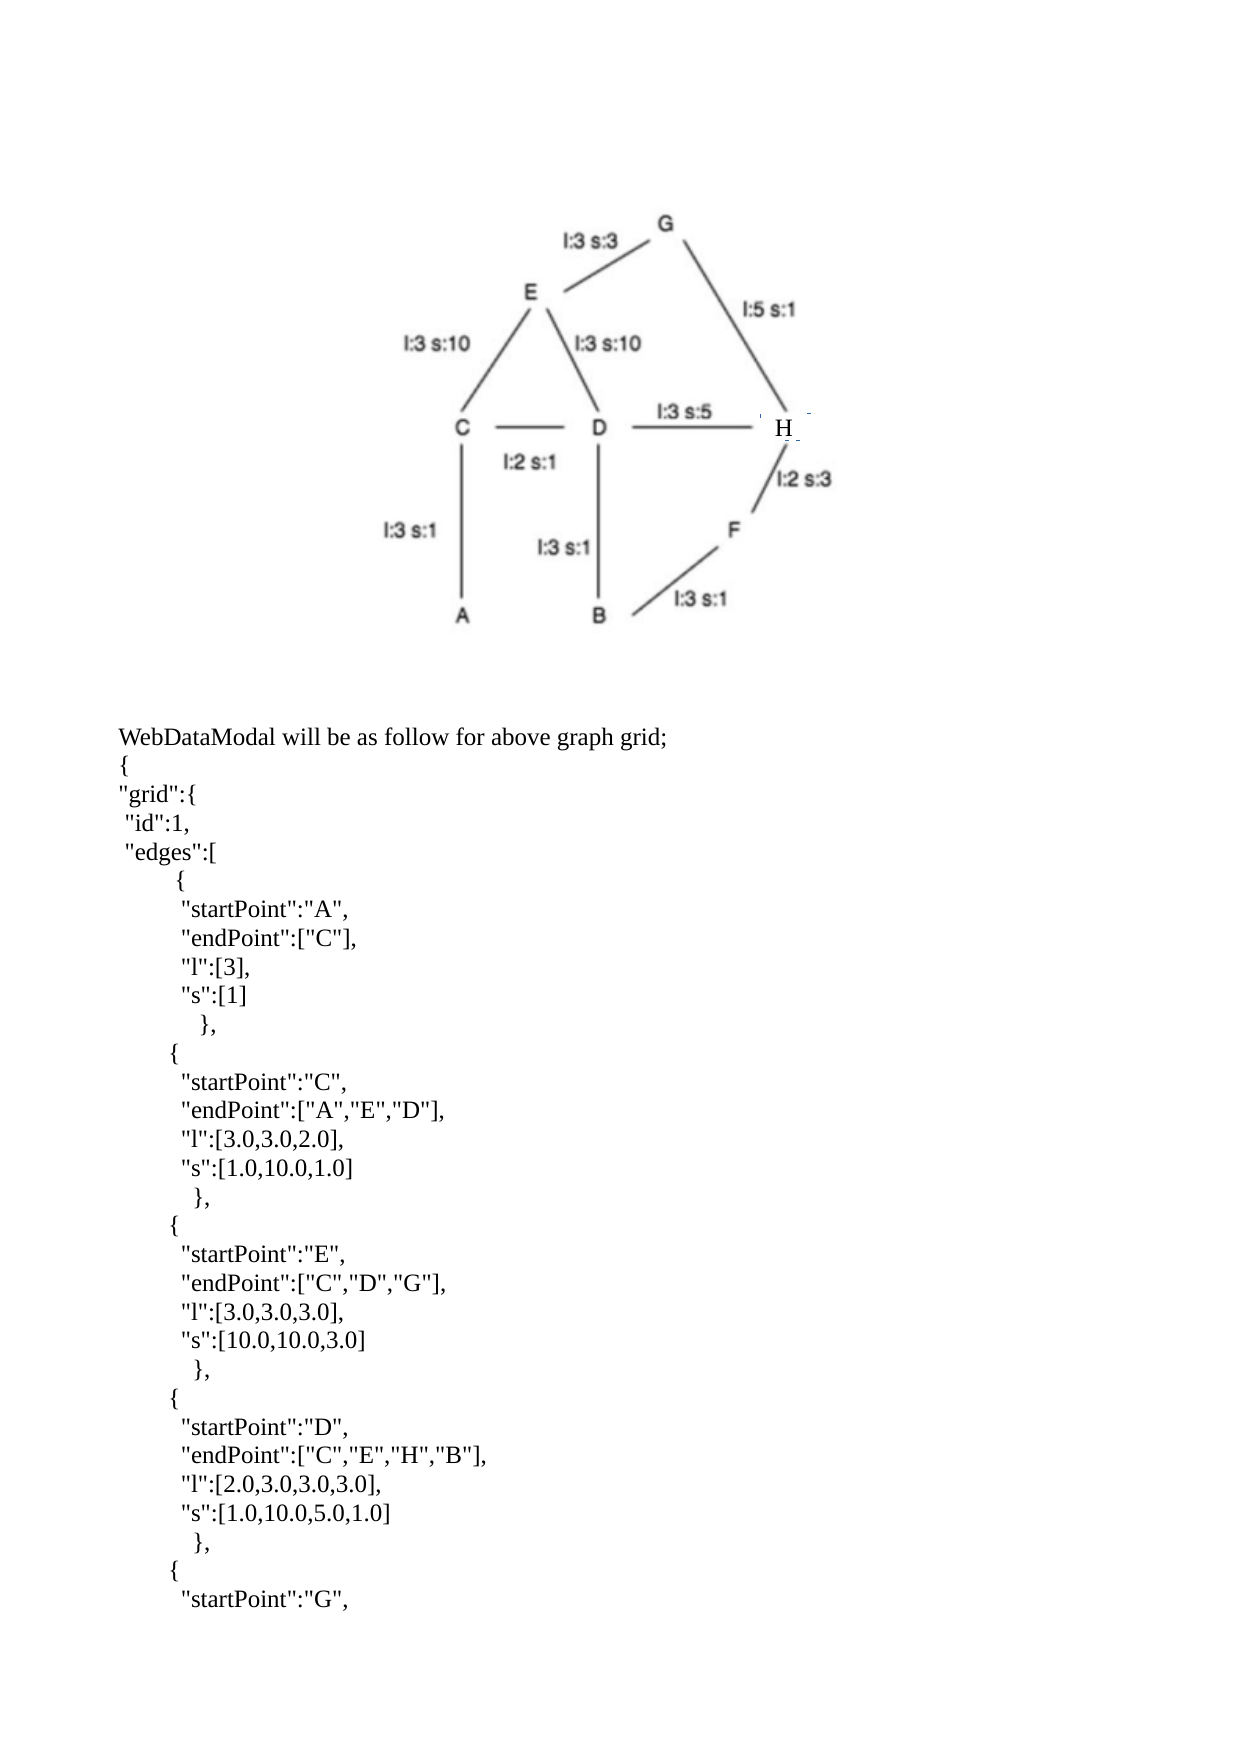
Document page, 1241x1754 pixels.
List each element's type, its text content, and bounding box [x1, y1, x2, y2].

text "grid":{ [118, 779, 1122, 808]
text }, [118, 1009, 1122, 1038]
text "startPoint":"C", [118, 1067, 1122, 1096]
text }, [118, 1527, 1122, 1556]
text { [118, 1211, 1122, 1239]
text "startPoint":"A", [118, 894, 1122, 923]
text }, [118, 1354, 1122, 1383]
text "edges":[ [118, 837, 1122, 866]
text "startPoint":"E", [118, 1239, 1122, 1268]
text "l":[3.0,3.0,3.0], [118, 1297, 1122, 1326]
text "l":[3], [118, 952, 1122, 981]
text "startPoint":"D", [118, 1412, 1122, 1441]
picture [320, 204, 920, 655]
text "l":[3.0,3.0,2.0], [118, 1124, 1122, 1153]
text WebDataModal will be as follow for above graph grid; [118, 722, 1122, 751]
text "endPoint":["A","E","D"], [118, 1096, 1122, 1124]
text "s":[10.0,10.0,3.0] [118, 1326, 1122, 1354]
text { [118, 1383, 1122, 1412]
text "s":[1] [118, 981, 1122, 1009]
text "l":[2.0,3.0,3.0,3.0], [118, 1469, 1122, 1498]
text { [118, 1556, 1122, 1584]
text { [118, 866, 1122, 894]
text { [118, 751, 1122, 779]
text "s":[1.0,10.0,5.0,1.0] [118, 1498, 1122, 1527]
text "id":1, [118, 808, 1122, 837]
text "s":[1.0,10.0,1.0] [118, 1153, 1122, 1182]
text "endPoint":["C"], [118, 923, 1122, 952]
text }, [118, 1182, 1122, 1211]
text "endPoint":["C","E","H","B"], [118, 1441, 1122, 1469]
text "endPoint":["C","D","G"], [118, 1268, 1122, 1297]
text { [118, 1038, 1122, 1067]
text "startPoint":"G", [118, 1584, 1122, 1613]
